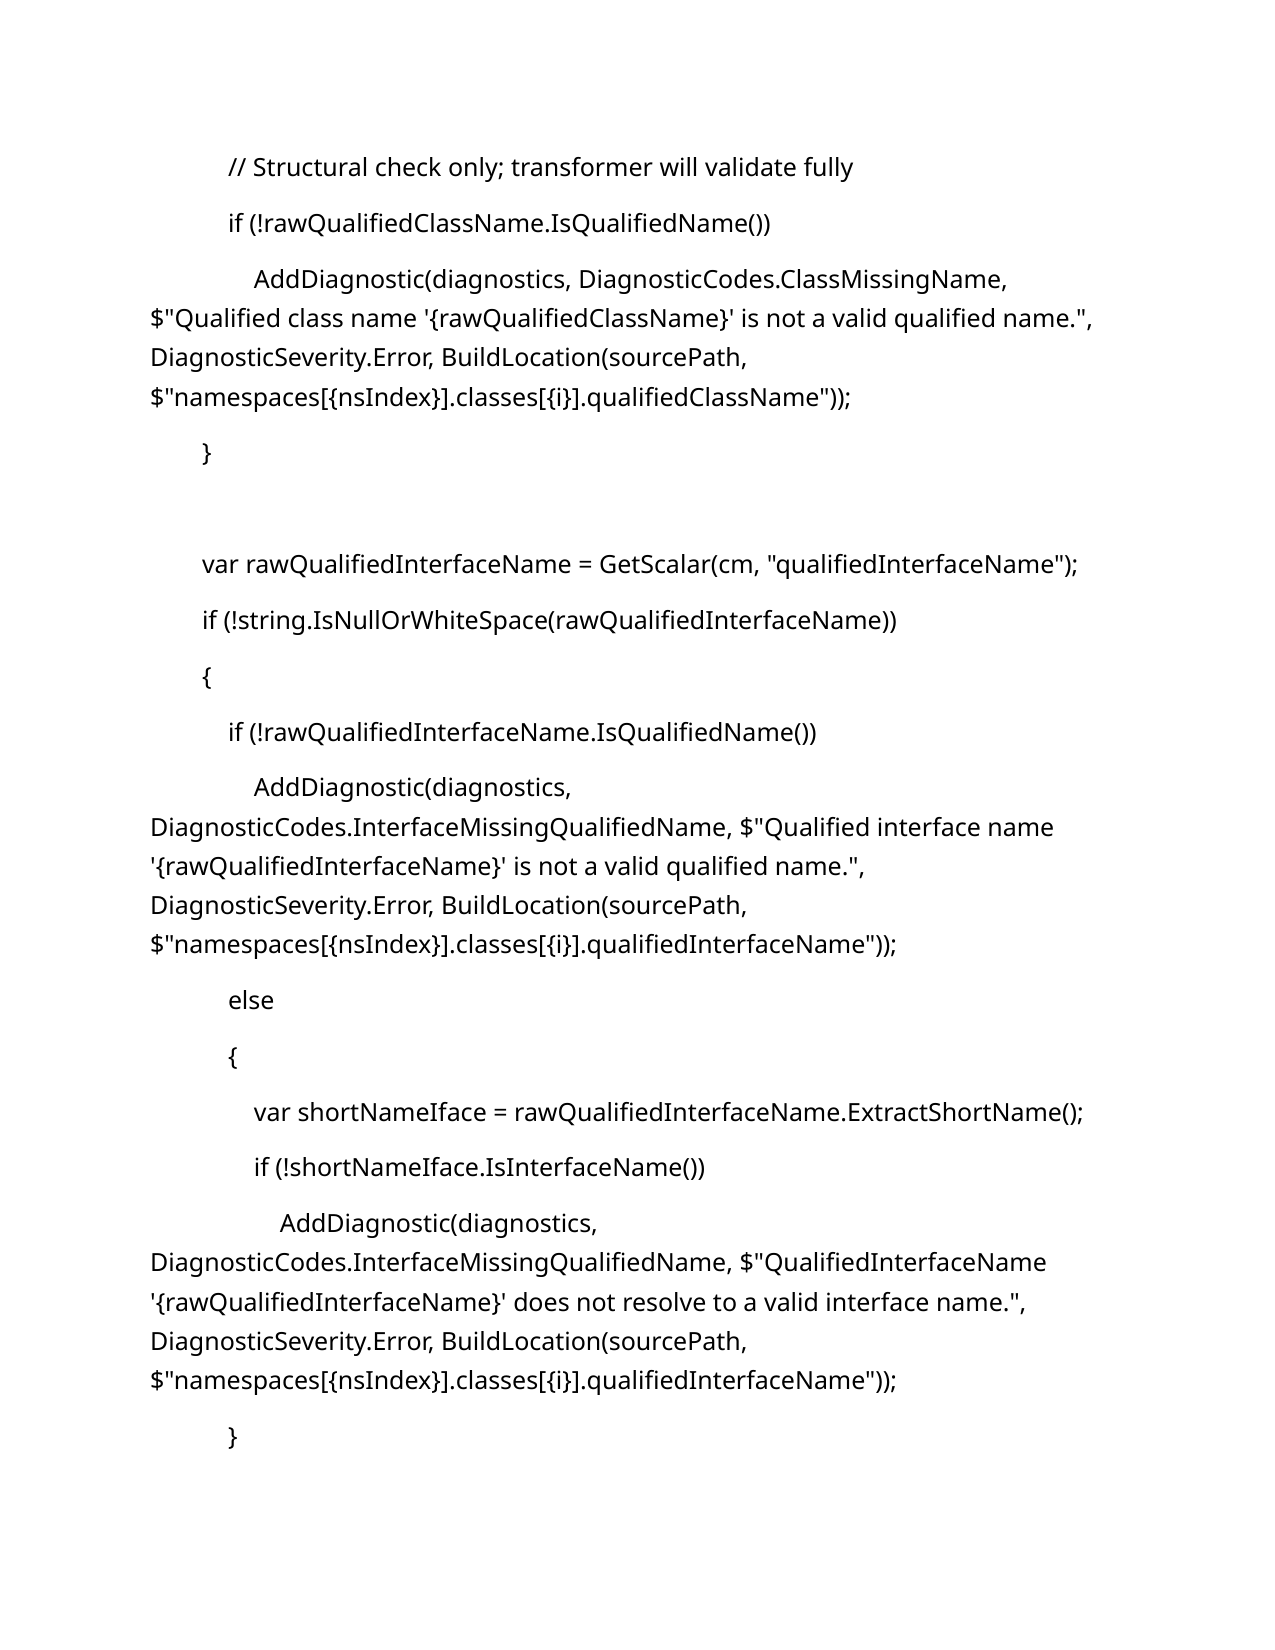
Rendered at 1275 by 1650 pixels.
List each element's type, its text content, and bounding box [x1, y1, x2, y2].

text AddDiagnostic(diagnostics, DiagnosticCodes.InterfaceMissingQualifiedName, $"QualifiedInterfaceName '{rawQualifiedInterfaceName}' does not resolve to a valid interface name.", DiagnosticSeverity.Error, BuildLocation(sourcePath, $"namespaces[{nsIndex}].classes[{i}].qualifiedInterfaceName")); [150, 1206, 1125, 1397]
text else [150, 982, 1125, 1017]
text if (!rawQualifiedClassName.IsQualifiedName()) [150, 206, 1125, 240]
text if (!rawQualifiedInterfaceName.IsQualifiedName()) [150, 714, 1125, 748]
text AddDiagnostic(diagnostics, DiagnosticCodes.ClassMissingName, $"Qualified class name '{rawQualifiedClassName}' is not a valid qualified name.", DiagnosticSeverity.Error, BuildLocation(sourcePath, $"namespaces[{nsIndex}].classes[{i}].qualifiedClassName")); [150, 262, 1125, 413]
text // Structural check only; transformer will validate fully [150, 150, 1125, 184]
text if (!string.IsNullOrWhiteSpace(rawQualifiedInterfaceName)) [150, 602, 1125, 637]
text AddDiagnostic(diagnostics, DiagnosticCodes.InterfaceMissingQualifiedName, $"Qualified interface name '{rawQualifiedInterfaceName}' is not a valid qualified name.", DiagnosticSeverity.Error, BuildLocation(sourcePath, $"namespaces[{nsIndex}].classes[{i}].qualifiedInterfaceName")); [150, 770, 1125, 961]
text if (!shortNameIface.IsInterfaceName()) [150, 1150, 1125, 1184]
text { [150, 658, 1125, 692]
text { [150, 1038, 1125, 1072]
text } [150, 435, 1125, 469]
text var shortNameIface = rawQualifiedInterfaceName.ExtractShortName(); [150, 1094, 1125, 1128]
text var rawQualifiedInterfaceName = GetScalar(cm, "qualifiedInterfaceName"); [150, 547, 1125, 581]
text } [150, 1418, 1125, 1452]
